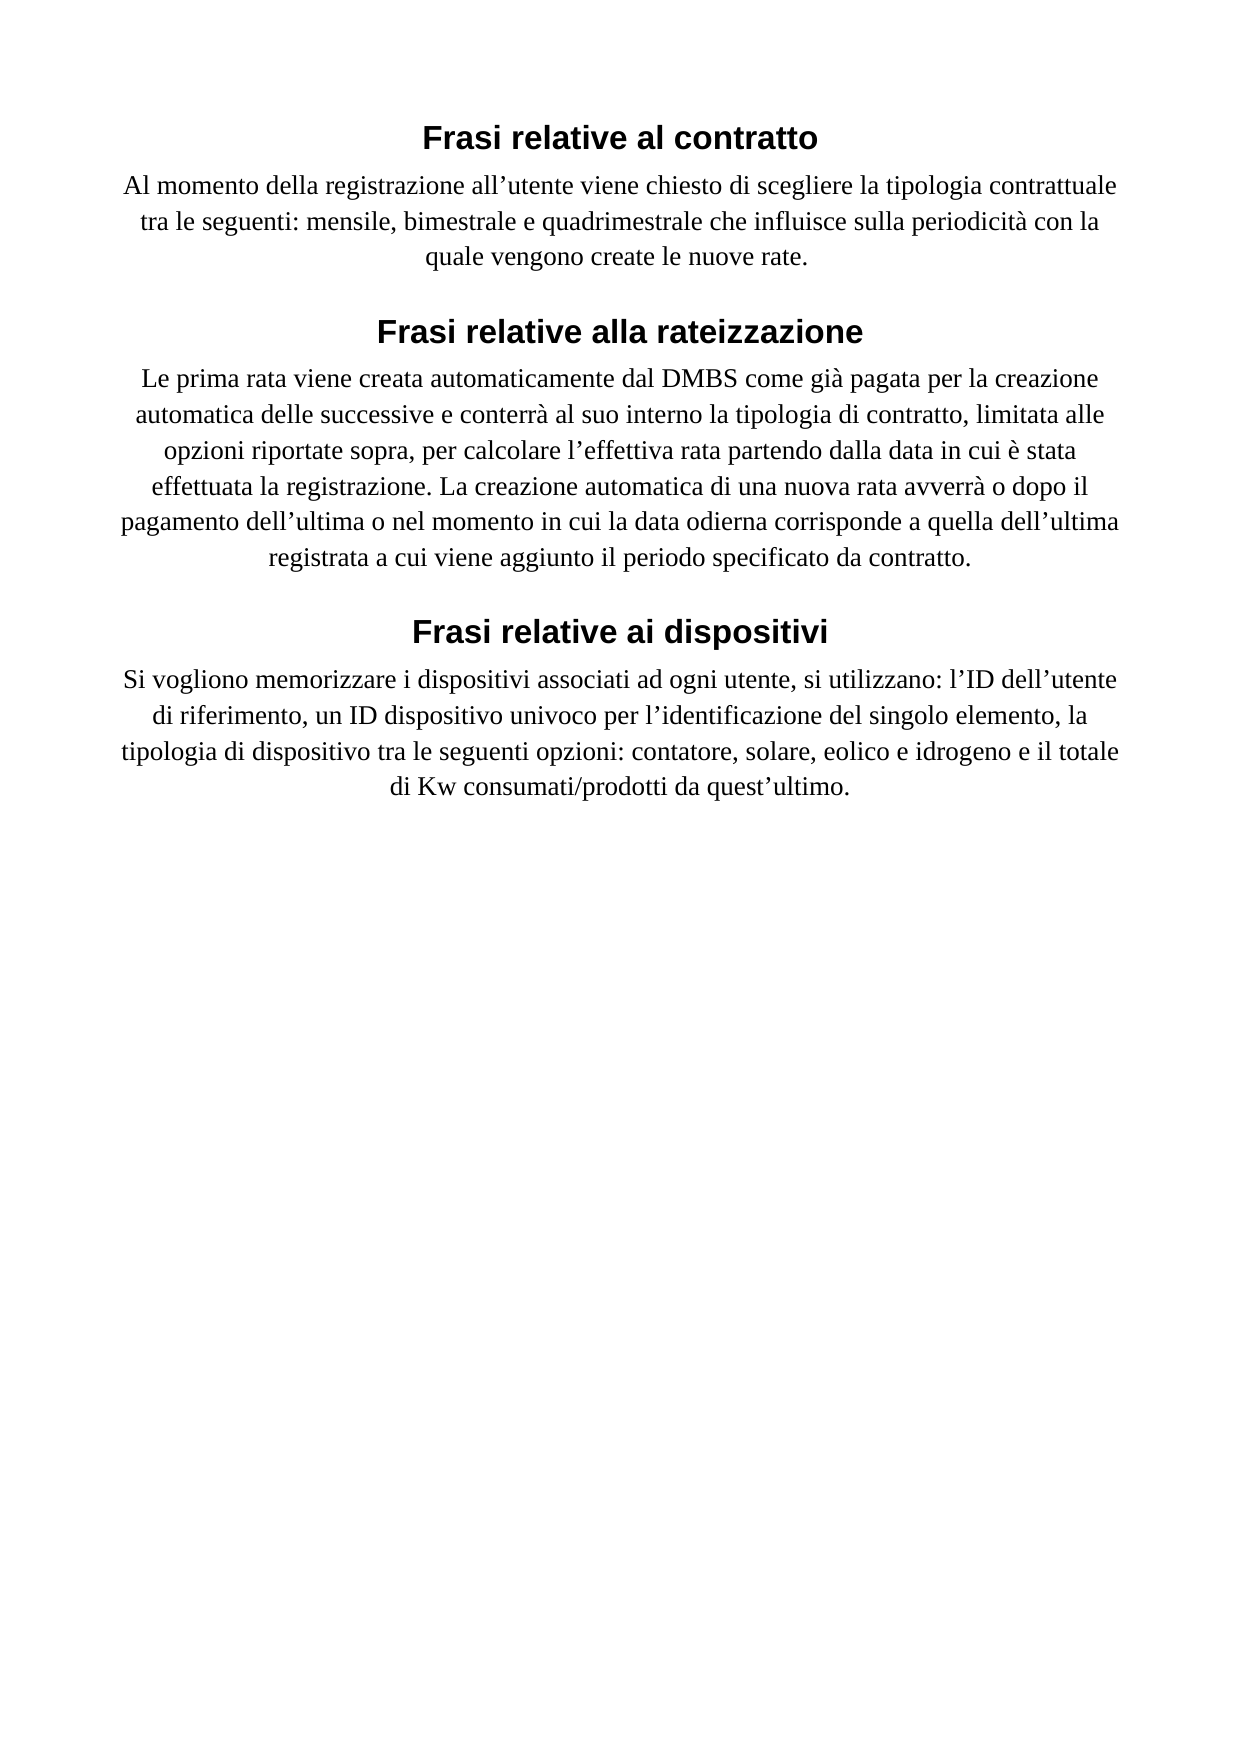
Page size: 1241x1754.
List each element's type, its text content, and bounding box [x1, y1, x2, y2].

text Al momento della registrazione all’utente viene chiesto di scegliere la tipologia contrattuale tra le seguenti: mensile, bimestrale e quadrimestrale che influisce sulla periodicità con la quale vengono create le nuove rate. [118, 169, 1122, 272]
subtitle Frasi relative al contratto [118, 118, 1122, 157]
subtitle Frasi relative alla rateizzazione [118, 312, 1122, 350]
text Le prima rata viene creata automaticamente dal DMBS come già pagata per la creazione automatica delle successive e conterrà al suo interno la tipologia di contratto, limitata alle opzioni riportate sopra, per calcolare l’effettiva rata partendo dalla data in cui è stata effettuata la registrazione. La creazione automatica di una nuova rata avverrà o dopo il pagamento dell’ultima o nel momento in cui la data odierna corrisponde a quella dell’ultima registrata a cui viene aggiunto il periodo specificato da contratto. [118, 363, 1122, 572]
subtitle Frasi relative ai dispositivi [118, 612, 1122, 651]
text Si vogliono memorizzare i dispositivi associati ad ogni utente, si utilizzano: l’ID dell’utente di riferimento, un ID dispositivo univoco per l’identificazione del singolo elemento, la tipologia di dispositivo tra le seguenti opzioni: contatore, solare, eolico e idrogeno e il totale di Kw consumati/prodotti da quest’ultimo. [118, 663, 1122, 802]
